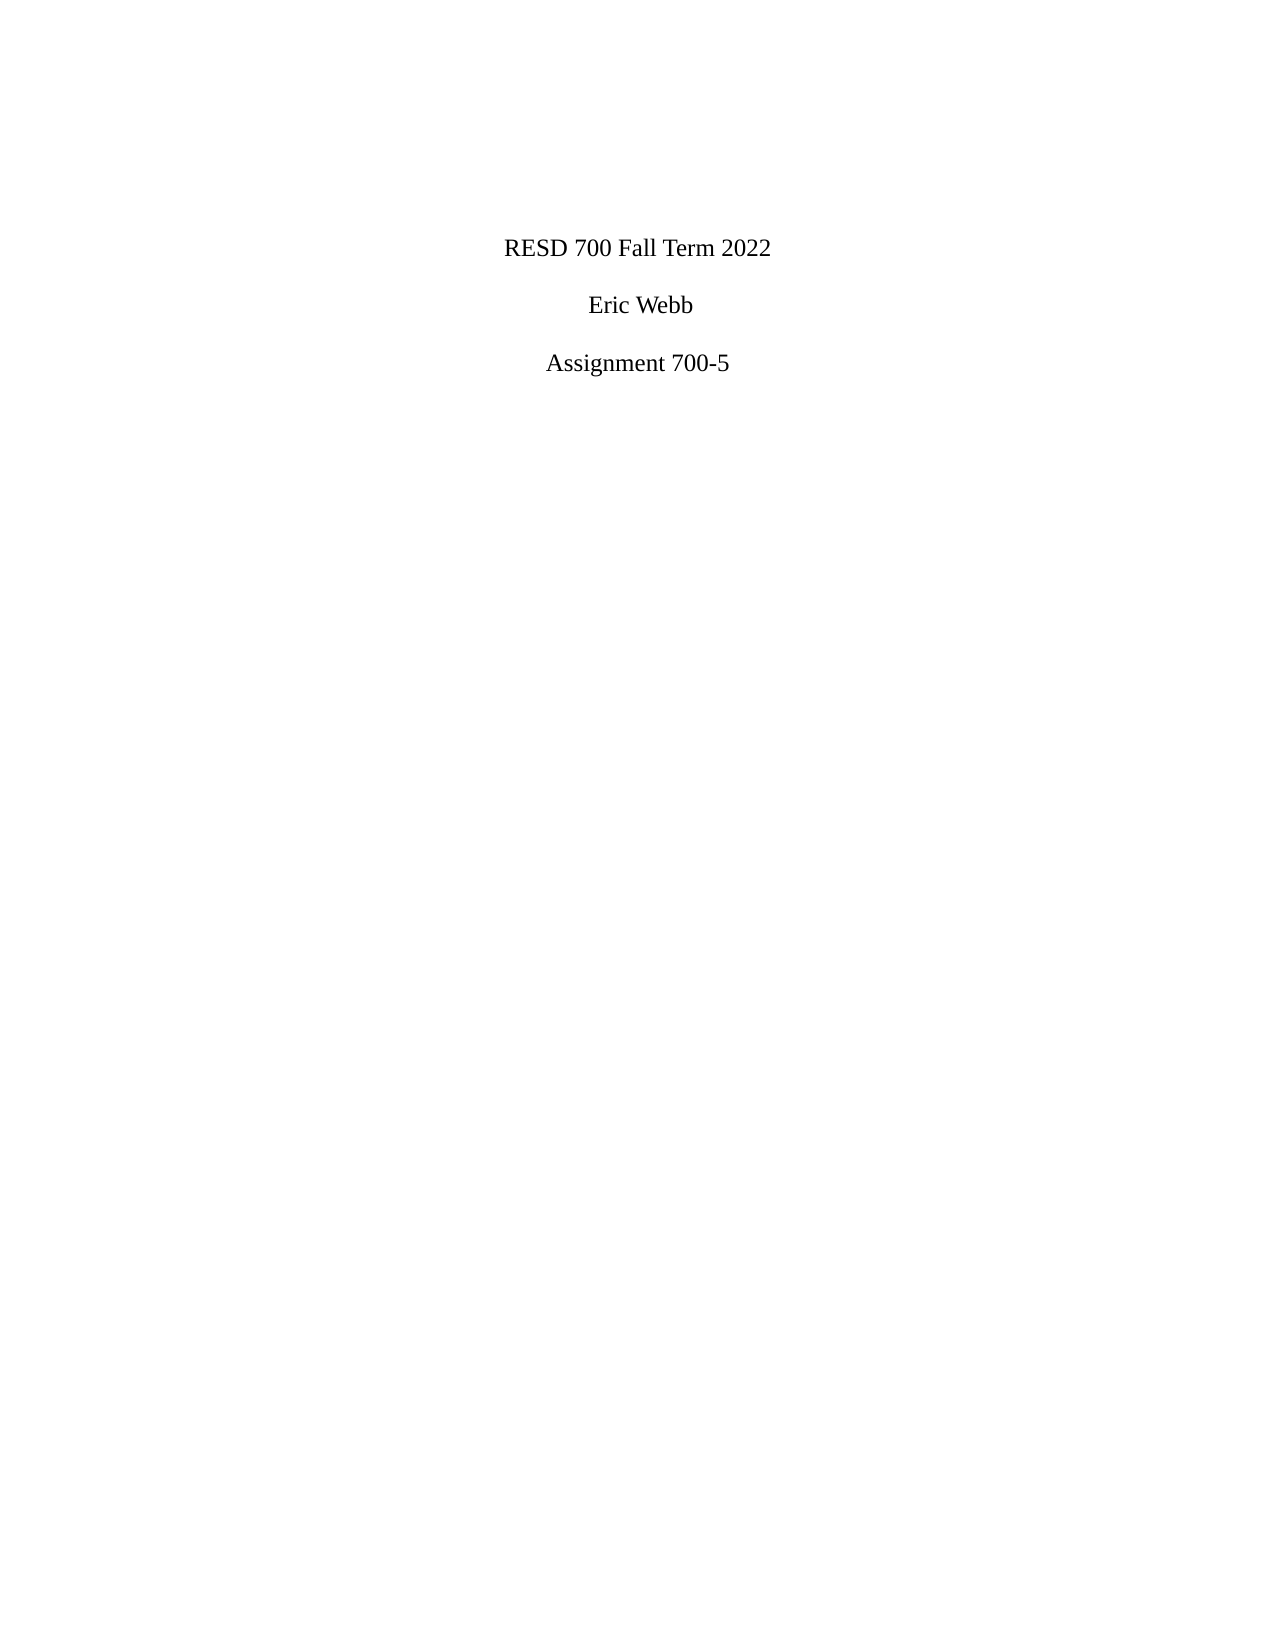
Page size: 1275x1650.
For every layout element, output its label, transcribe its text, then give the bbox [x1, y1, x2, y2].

text Assignment 700-5 [118, 348, 1157, 377]
text Eric Webb [118, 291, 1157, 319]
text RESD 700 Fall Term 2022 [118, 233, 1157, 262]
